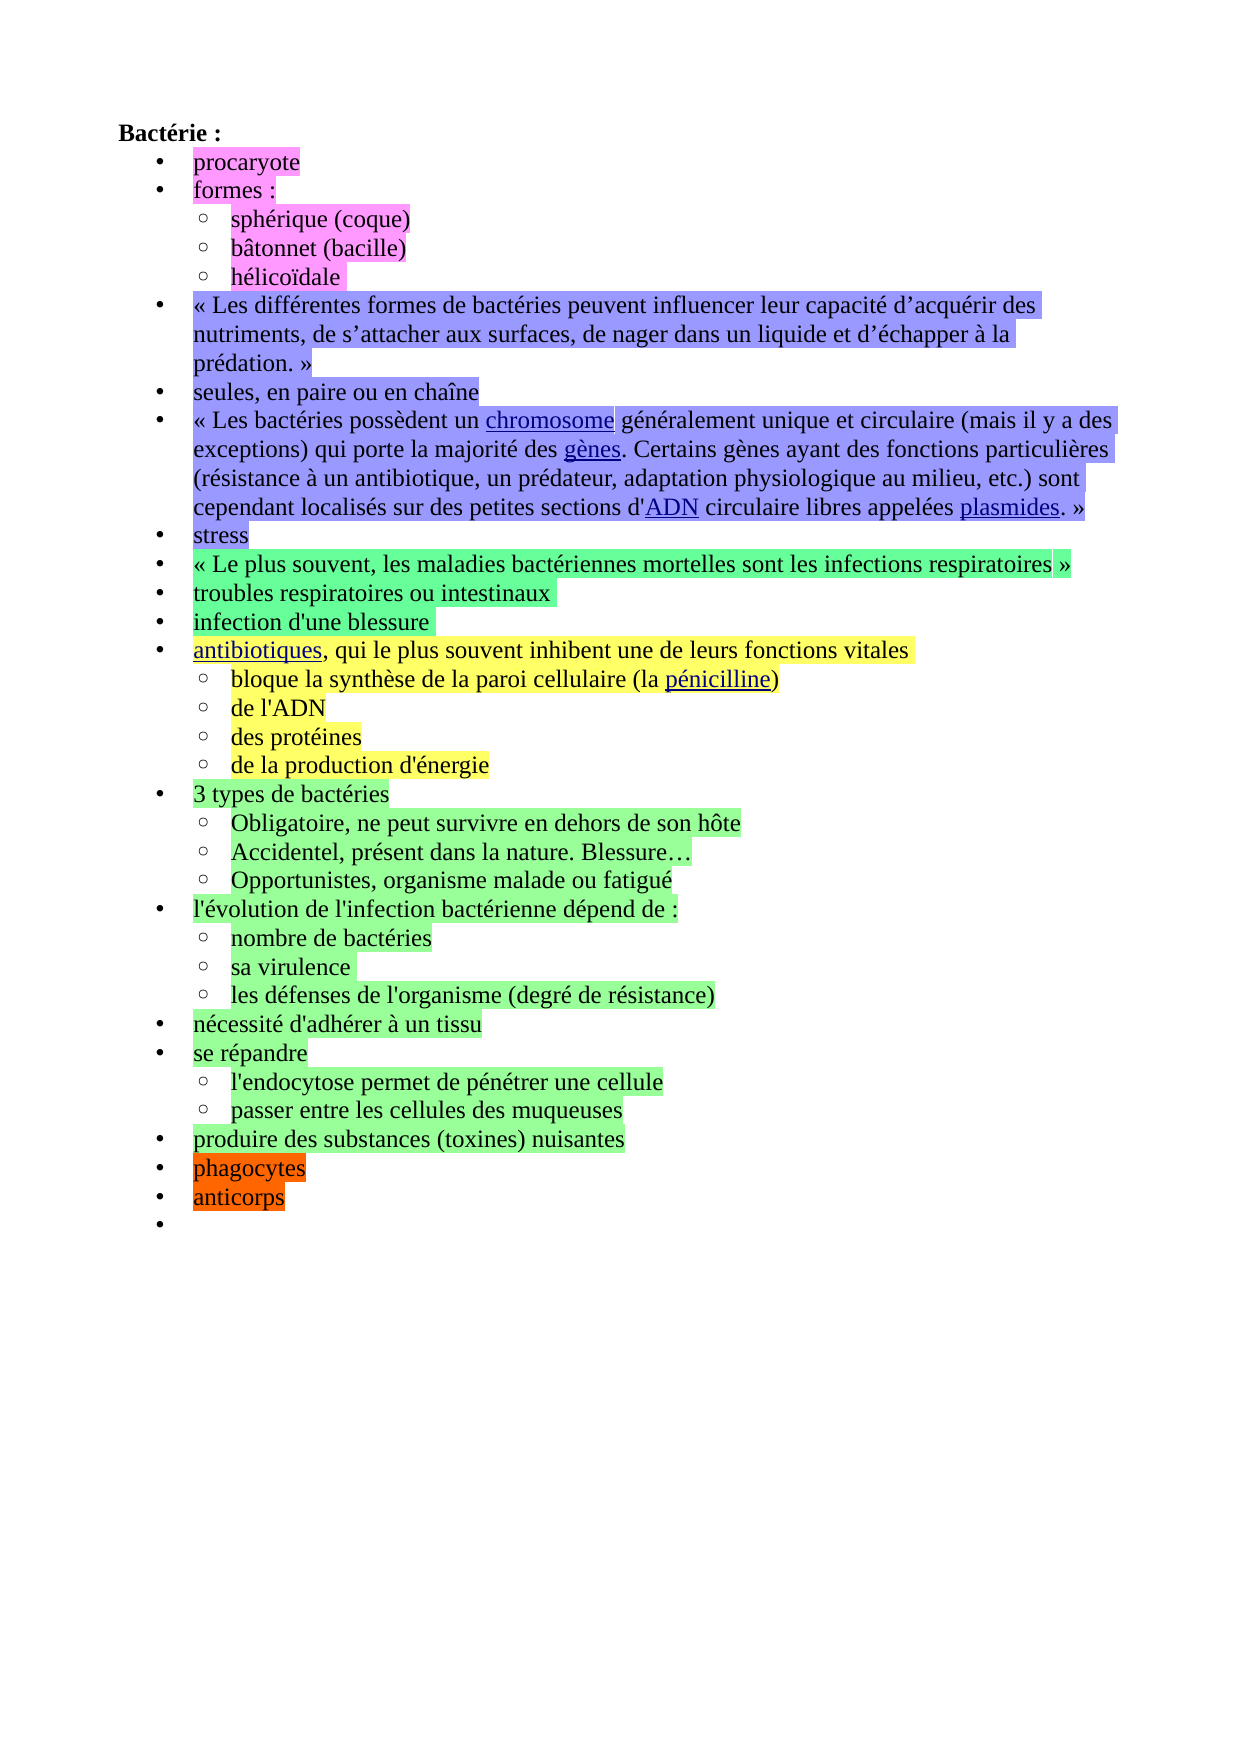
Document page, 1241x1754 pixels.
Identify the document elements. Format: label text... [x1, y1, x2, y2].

list l'évolution de l'infection bactérienne dépend de : [156, 894, 1122, 923]
list antibiotiques, qui le plus souvent inhibent une de leurs fonctions vitales [156, 636, 1122, 664]
list Obligatoire, ne peut survivre en dehors de son hôte [193, 808, 1122, 837]
list de l'ADN [193, 693, 1122, 722]
list produire des substances (toxines) nuisantes [156, 1124, 1122, 1153]
list formes : [156, 176, 1122, 204]
list hélicoïdale [193, 262, 1122, 291]
list « Les bactéries possèdent un chromosome généralement unique et circulaire (mais il y a des exceptions) qui porte la majorité des gènes. Certains gènes ayant des fonctions particulières (résistance à un antibiotique, un prédateur, adaptation physiologique au milieu, etc.) sont cependant localisés sur des petites sections d'ADN circulaire libres appelées plasmides. » [156, 406, 1122, 521]
text Bactérie : [118, 118, 1122, 147]
list Opportunistes, organisme malade ou fatigué [193, 866, 1122, 894]
list stress [156, 521, 1122, 549]
list bloque la synthèse de la paroi cellulaire (la pénicilline) [193, 664, 1122, 693]
list troubles respiratoires ou intestinaux [156, 578, 1122, 607]
list des protéines [193, 722, 1122, 751]
list sphérique (coque) [193, 204, 1122, 233]
list passer entre les cellules des muqueuses [193, 1096, 1122, 1124]
list de la production d'énergie [193, 751, 1122, 779]
list bâtonnet (bacille) [193, 233, 1122, 262]
list 3 types de bactéries [156, 779, 1122, 808]
list sa virulence [193, 952, 1122, 981]
list Accidentel, présent dans la nature. Blessure… [193, 837, 1122, 866]
list « Le plus souvent, les maladies bactériennes mortelles sont les infections respiratoires » [156, 549, 1122, 578]
list phagocytes [156, 1153, 1122, 1182]
list nombre de bactéries [193, 923, 1122, 952]
list nécessité d'adhérer à un tissu [156, 1009, 1122, 1038]
list « Les différentes formes de bactéries peuvent influencer leur capacité d’acquérir des nutriments, de s’attacher aux surfaces, de nager dans un liquide et d’échapper à la prédation. » [156, 291, 1122, 377]
list infection d'une blessure [156, 607, 1122, 636]
list se répandre [156, 1038, 1122, 1067]
list anticorps [156, 1182, 1122, 1211]
list les défenses de l'organisme (degré de résistance) [193, 981, 1122, 1009]
list procaryote [156, 147, 1122, 176]
list seules, en paire ou en chaîne [156, 377, 1122, 406]
list l'endocytose permet de pénétrer une cellule [193, 1067, 1122, 1096]
